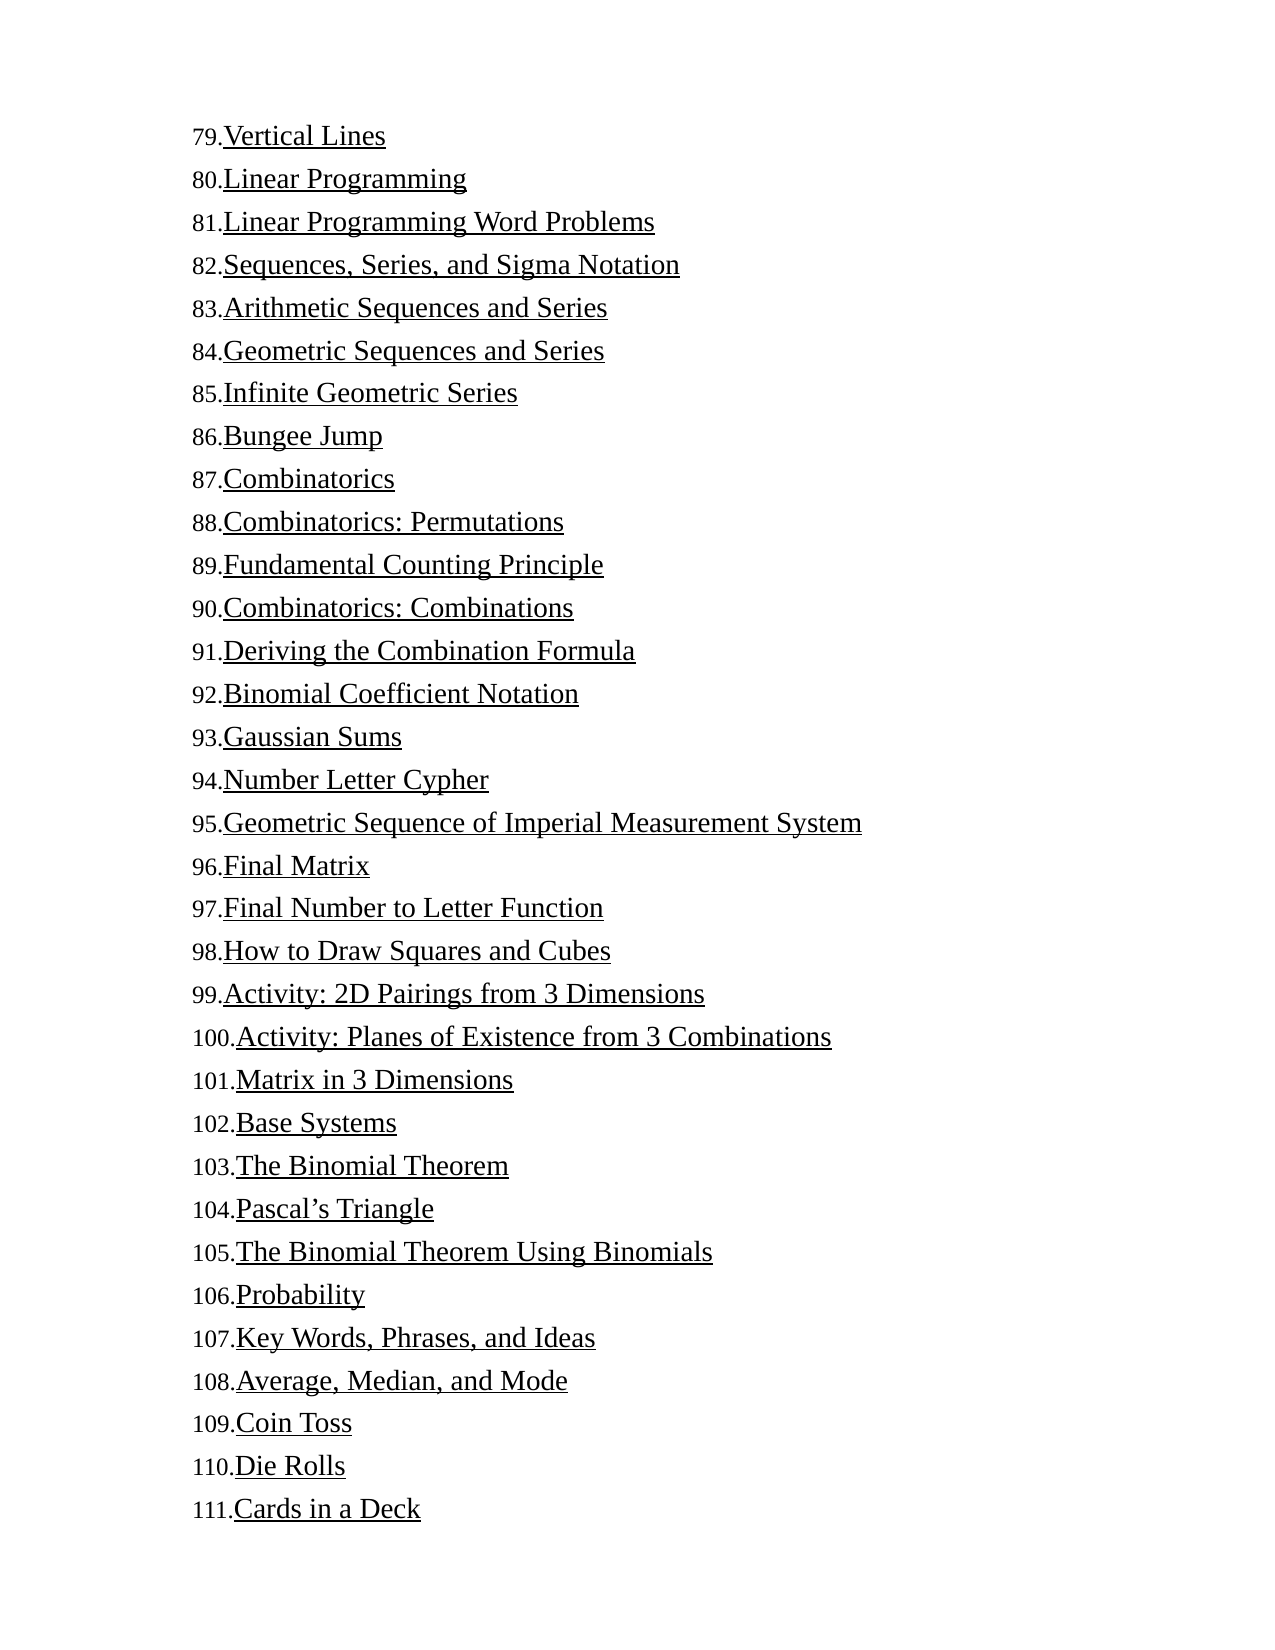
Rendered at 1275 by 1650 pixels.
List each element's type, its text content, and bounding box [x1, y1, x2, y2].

list Final Matrix [118, 848, 1157, 881]
list Gaussian Sums [118, 719, 1157, 752]
list Activity: 2D Pairings from 3 Dimensions [118, 976, 1157, 1010]
list Fundamental Counting Principle [118, 547, 1157, 581]
list Base Systems [118, 1105, 1157, 1139]
list The Binomial Theorem [118, 1148, 1157, 1182]
list How to Draw Squares and Cubes [118, 933, 1157, 967]
list Geometric Sequences and Series [118, 333, 1157, 366]
list Pascal’s Triangle [118, 1191, 1157, 1224]
list Binomial Coefficient Notation [118, 676, 1157, 709]
list Arithmetic Sequences and Series [118, 290, 1157, 323]
list Activity: Planes of Existence from 3 Combinations [118, 1019, 1157, 1053]
list Vertical Lines [118, 118, 1157, 152]
list Linear Programming Word Problems [118, 204, 1157, 237]
list Coin Toss [118, 1406, 1157, 1439]
list Key Words, Phrases, and Ideas [118, 1320, 1157, 1353]
list Infinite Geometric Series [118, 376, 1157, 409]
list Final Number to Letter Function [118, 891, 1157, 924]
list Die Rolls [118, 1448, 1157, 1482]
list Average, Median, and Mode [118, 1363, 1157, 1396]
list Sequences, Series, and Sigma Notation [118, 247, 1157, 280]
list The Binomial Theorem Using Binomials [118, 1234, 1157, 1267]
list Number Letter Cypher [118, 762, 1157, 795]
list Bungee Jump [118, 418, 1157, 452]
list Matrix in 3 Dimensions [118, 1062, 1157, 1096]
list Linear Programming [118, 161, 1157, 194]
list Combinatorics: Combinations [118, 590, 1157, 624]
list Combinatorics: Permutations [118, 504, 1157, 538]
list Probability [118, 1277, 1157, 1310]
list Combinatorics [118, 461, 1157, 495]
list Deriving the Combination Formula [118, 633, 1157, 667]
list Geometric Sequence of Imperial Measurement System [118, 805, 1157, 838]
list Cards in a Deck [118, 1491, 1157, 1525]
